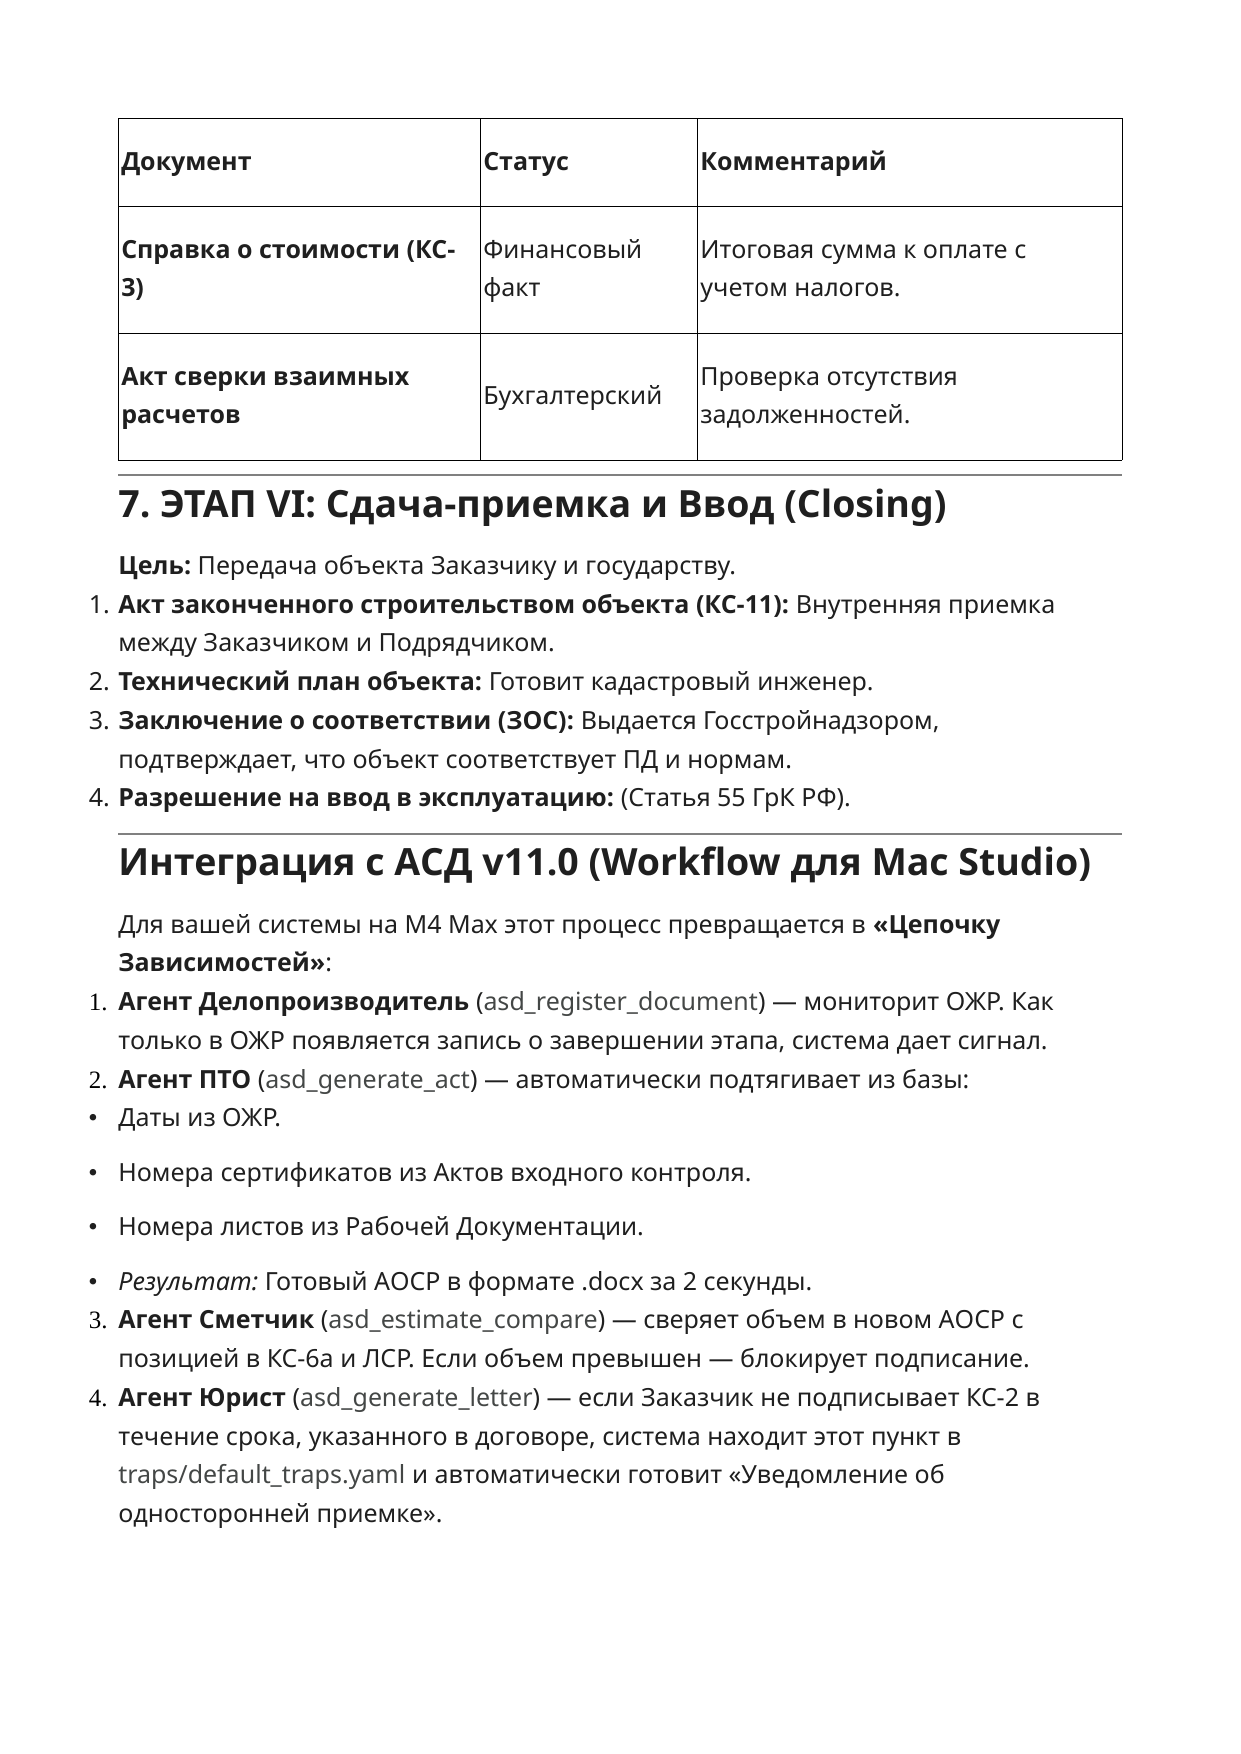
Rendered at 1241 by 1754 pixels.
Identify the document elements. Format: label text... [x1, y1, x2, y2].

list Технический план объекта: Готовит кадастровый инженер. [118, 664, 1122, 698]
subtitle Интеграция с АСД v11.0 (Workflow для Mac Studio) [118, 836, 1122, 887]
table_header Документ [119, 119, 480, 206]
list Агент Делопроизводитель (asd_register_document) — мониторит ОЖР. Как только в ОЖР появляется запись о завершении этапа, система дает сигнал. [118, 984, 1122, 1057]
list Разрешение на ввод в эксплуатацию: (Статья 55 ГрК РФ). [118, 780, 1122, 814]
text Для вашей системы на M4 Max этот процесс превращается в «Цепочку Зависимостей»: [118, 906, 1122, 979]
list Агент Юрист (asd_generate_letter) — если Заказчик не подписывает КС-2 в течение срока, указанного в договоре, система находит этот пункт в traps/default_traps.yaml и автоматически готовит «Уведомление об односторонней приемке». [118, 1379, 1122, 1530]
table_header Статус [481, 119, 697, 206]
subtitle 7. ЭТАП VI: Сдача-приемка и Ввод (Closing) [118, 477, 1122, 528]
list Заключение о соответствии (ЗОС): Выдается Госстройнадзором, подтверждает, что объект соответствует ПД и нормам. [118, 703, 1122, 775]
table_cell Бухгалтерский [481, 334, 697, 460]
list Акт законченного строительством объекта (КС-11): Внутренняя приемка между Заказчиком и Подрядчиком. [118, 586, 1122, 659]
list Номера сертификатов из Актов входного контроля. [118, 1154, 1122, 1188]
table_cell Финансовый факт [481, 207, 697, 333]
list Агент ПТО (asd_generate_act) — автоматически подтягивает из базы: [118, 1061, 1122, 1095]
text Цель: Передача объекта Заказчику и государству. [118, 548, 1122, 582]
table_cell Итоговая сумма к оплате с учетом налогов. [698, 207, 1122, 333]
table_cell Справка о стоимости (КС-3) [119, 207, 480, 333]
list Даты из ОЖР. [118, 1100, 1122, 1134]
table_cell Акт сверки взаимных расчетов [119, 334, 480, 460]
table_cell Проверка отсутствия задолженностей. [698, 334, 1122, 460]
table_header Комментарий [698, 119, 1122, 206]
list Агент Сметчик (asd_estimate_compare) — сверяет объем в новом АОСР с позицией в КС-6а и ЛСР. Если объем превышен — блокирует подписание. [118, 1302, 1122, 1375]
list Номера листов из Рабочей Документации. [118, 1209, 1122, 1243]
list Результат: Готовый АОСР в формате .docx за 2 секунды. [118, 1263, 1122, 1297]
